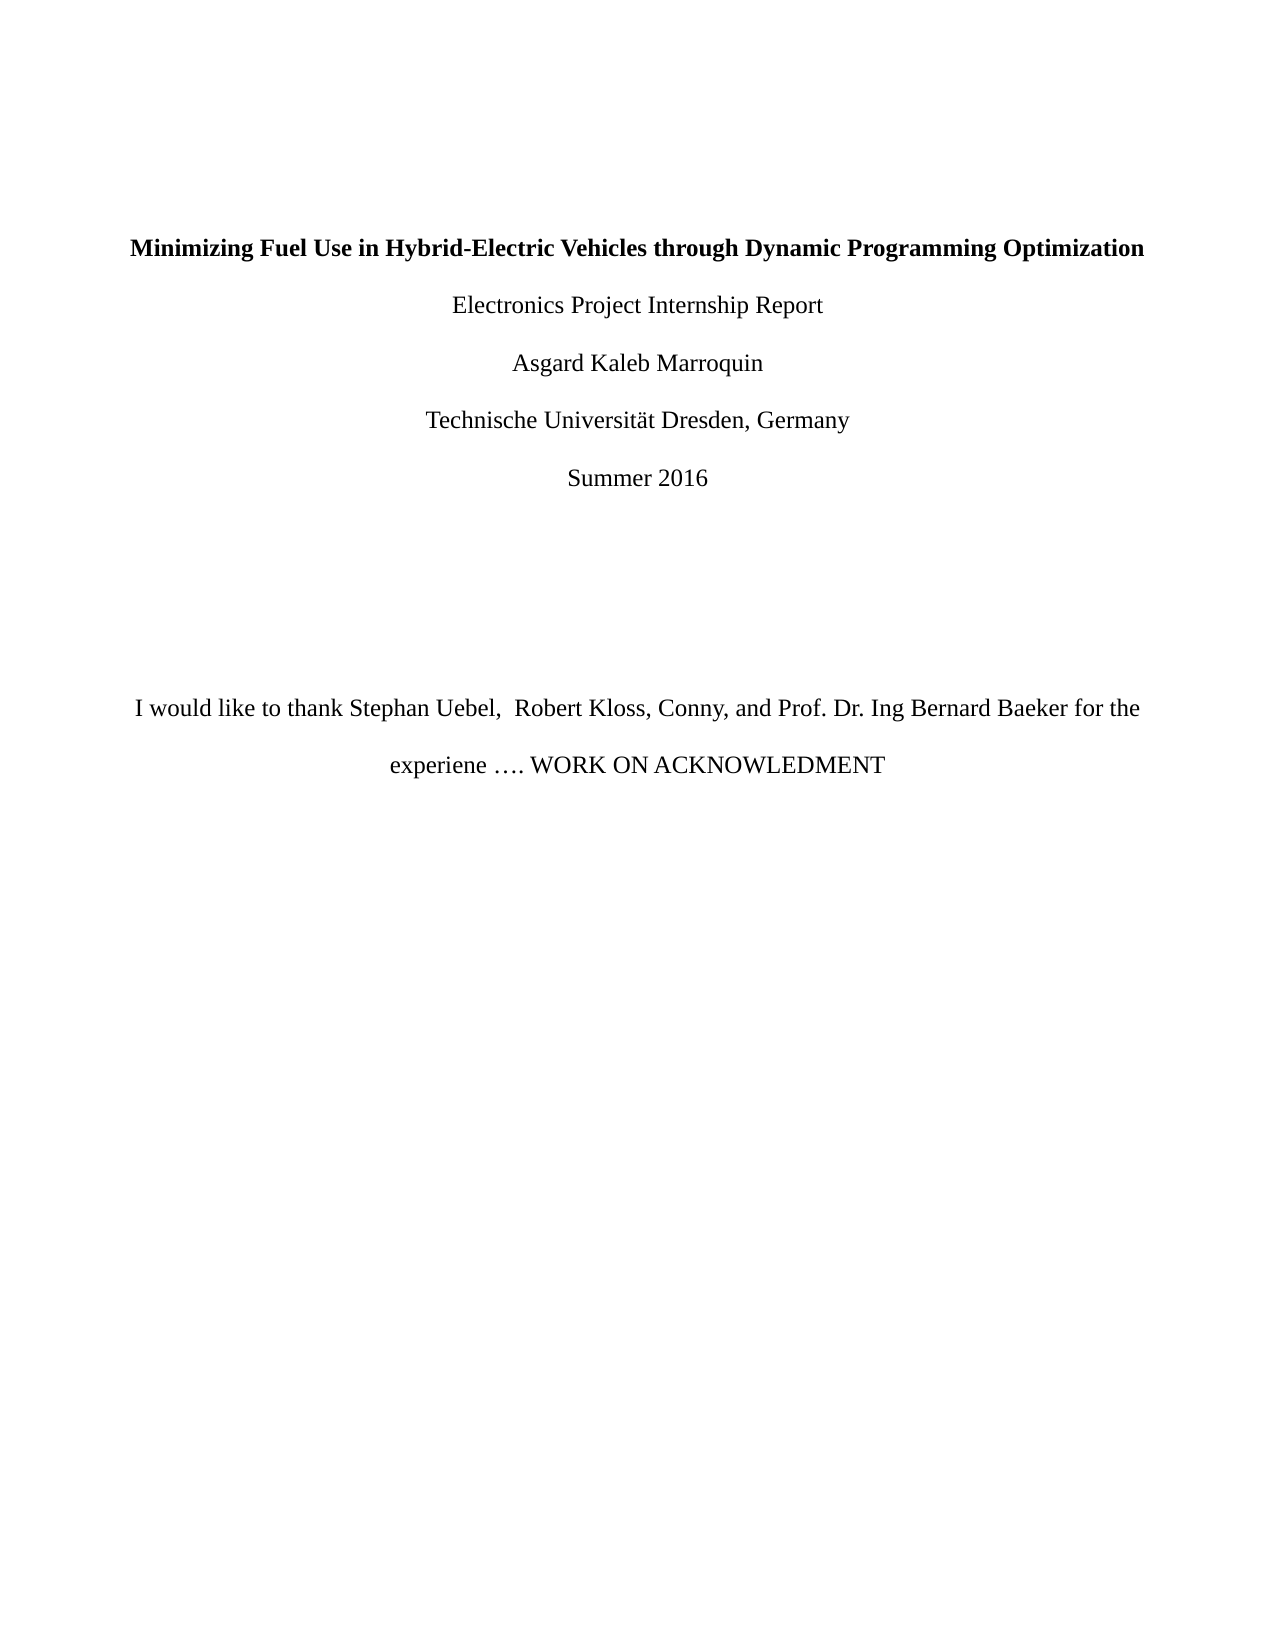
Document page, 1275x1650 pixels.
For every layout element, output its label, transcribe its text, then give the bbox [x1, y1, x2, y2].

text I would like to thank Stephan Uebel, Robert Kloss, Conny, and Prof. Dr. Ing Bernard Baeker for the experiene …. WORK ON ACKNOWLEDMENT [118, 693, 1157, 779]
text Summer 2016 [118, 463, 1157, 492]
text Electronics Project Internship Report [118, 291, 1157, 319]
text Technische Universität Dresden, Germany [118, 406, 1157, 434]
text Minimizing Fuel Use in Hybrid-Electric Vehicles through Dynamic Programming Optimization [118, 233, 1157, 262]
text Asgard Kaleb Marroquin [118, 348, 1157, 377]
